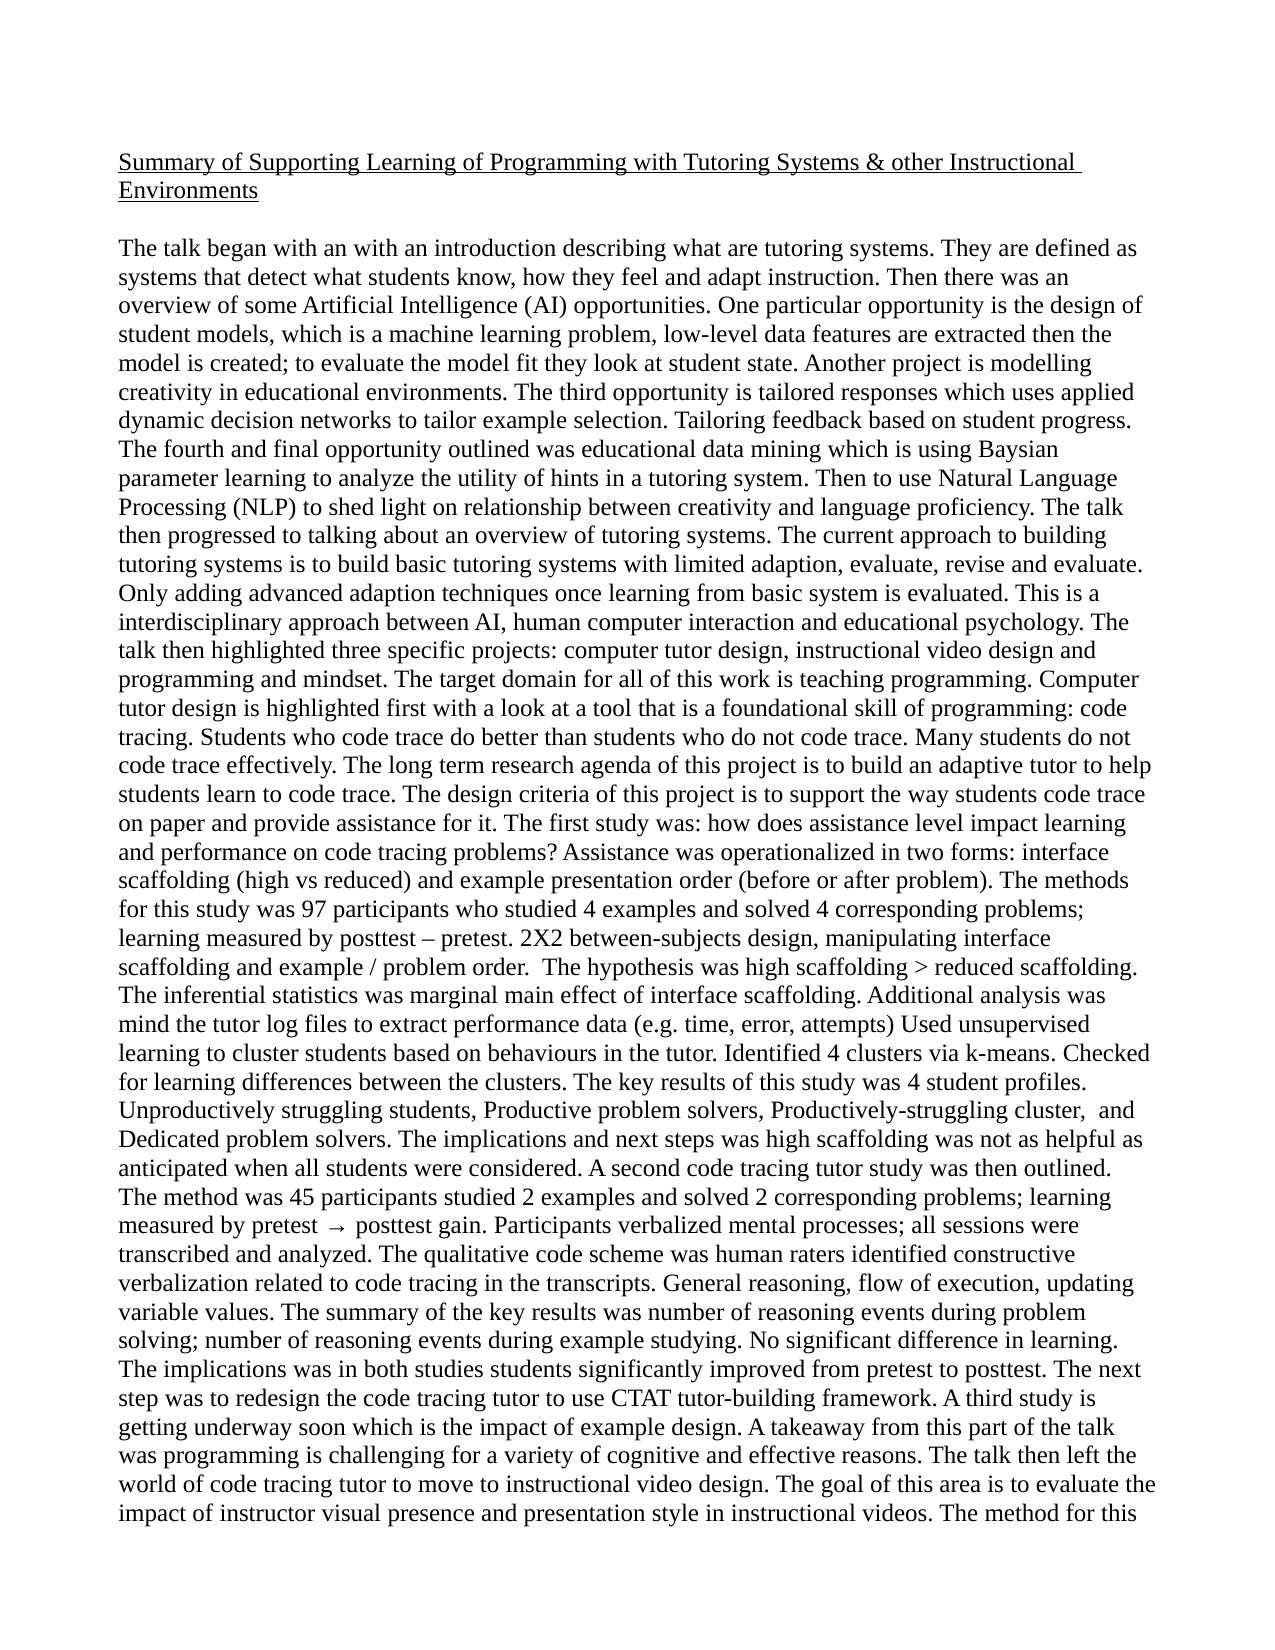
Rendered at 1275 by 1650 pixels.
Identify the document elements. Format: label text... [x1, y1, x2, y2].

text The talk began with an with an introduction describing what are tutoring systems. They are defined as systems that detect what students know, how they feel and adapt instruction. Then there was an overview of some Artificial Intelligence (AI) opportunities. One particular opportunity is the design of student models, which is a machine learning problem, low-level data features are extracted then the model is created; to evaluate the model fit they look at student state. Another project is modelling creativity in educational environments. The third opportunity is tailored responses which uses applied dynamic decision networks to tailor example selection. Tailoring feedback based on student progress. The fourth and final opportunity outlined was educational data mining which is using Baysian parameter learning to analyze the utility of hints in a tutoring system. Then to use Natural Language Processing (NLP) to shed light on relationship between creativity and language proficiency. The talk then progressed to talking about an overview of tutoring systems. The current approach to building tutoring systems is to build basic tutoring systems with limited adaption, evaluate, revise and evaluate. Only adding advanced adaption techniques once learning from basic system is evaluated. This is a interdisciplinary approach between AI, human computer interaction and educational psychology. The talk then highlighted three specific projects: computer tutor design, instructional video design and programming and mindset. The target domain for all of this work is teaching programming. Computer tutor design is highlighted first with a look at a tool that is a foundational skill of programming: code tracing. Students who code trace do better than students who do not code trace. Many students do not code trace effectively. The long term research agenda of this project is to build an adaptive tutor to help students learn to code trace. The design criteria of this project is to support the way students code trace on paper and provide assistance for it. The first study was: how does assistance level impact learning and performance on code tracing problems? Assistance was operationalized in two forms: interface scaffolding (high vs reduced) and example presentation order (before or after problem). The methods for this study was 97 participants who studied 4 examples and solved 4 corresponding problems; learning measured by posttest – pretest. 2X2 between-subjects design, manipulating interface scaffolding and example / problem order. The hypothesis was high scaffolding > reduced scaffolding. The inferential statistics was marginal main effect of interface scaffolding. Additional analysis was mind the tutor log files to extract performance data (e.g. time, error, attempts) Used unsupervised learning to cluster students based on behaviours in the tutor. Identified 4 clusters via k-means. Checked for learning differences between the clusters. The key results of this study was 4 student profiles. Unproductively struggling students, Productive problem solvers, Productively-struggling cluster, and Dedicated problem solvers. The implications and next steps was high scaffolding was not as helpful as anticipated when all students were considered. A second code tracing tutor study was then outlined. The method was 45 participants studied 2 examples and solved 2 corresponding problems; learning measured by pretest → posttest gain. Participants verbalized mental processes; all sessions were transcribed and analyzed. The qualitative code scheme was human raters identified constructive verbalization related to code tracing in the transcripts. General reasoning, flow of execution, updating variable values. The summary of the key results was number of reasoning events during problem solving; number of reasoning events during example studying. No significant difference in learning. The implications was in both studies students significantly improved from pretest to posttest. The next step was to redesign the code tracing tutor to use CTAT tutor-building framework. A third study is getting underway soon which is the impact of example design. A takeaway from this part of the talk was programming is challenging for a variety of cognitive and effective reasons. The talk then left the world of code tracing tutor to move to instructional video design. The goal of this area is to evaluate the impact of instructor visual presence and presentation style in instructional videos. The method for this [118, 233, 1157, 1527]
text Summary of Supporting Learning of Programming with Tutoring Systems & other Instructional Environments [118, 147, 1157, 204]
